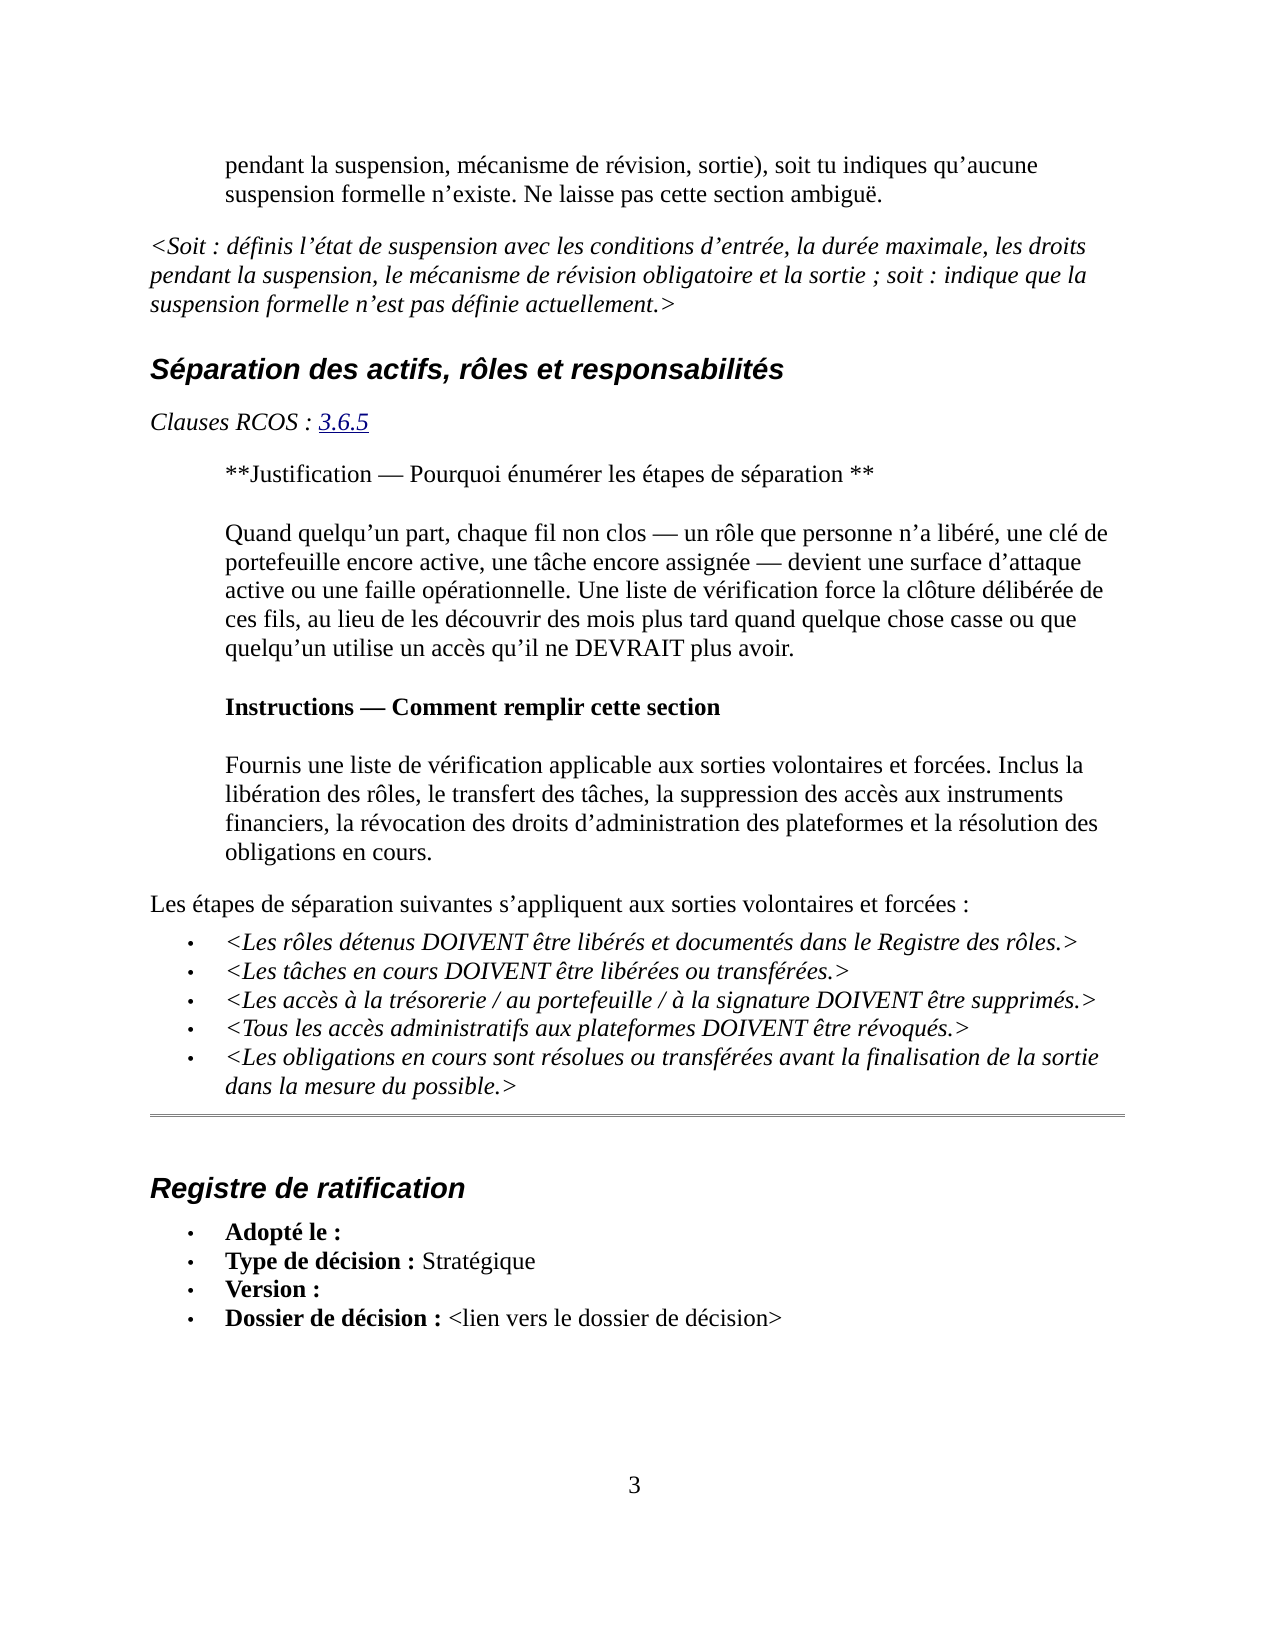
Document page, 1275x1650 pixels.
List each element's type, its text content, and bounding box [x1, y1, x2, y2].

text Instructions — Comment remplir cette section [225, 692, 1125, 721]
list <Les obligations en cours sont résolues ou transférées avant la finalisation de la sortie dans la mesure du possible.> [187, 1042, 1125, 1100]
subtitle Registre de ratification [150, 1171, 1125, 1204]
list Type de décision : Stratégique [187, 1246, 1125, 1274]
text <Soit : définis l’état de suspension avec les conditions d’entrée, la durée maximale, les droits pendant la suspension, le mécanisme de révision obligatoire et la sortie ; soit : indique que la suspension formelle n’est pas définie actuellement.> [150, 231, 1125, 318]
list Version : [187, 1274, 1125, 1303]
list <Les rôles détenus DOIVENT être libérés et documentés dans le Registre des rôles.> [187, 927, 1125, 956]
list <Les accès à la trésorerie / au portefeuille / à la signature DOIVENT être supprimés.> [187, 985, 1125, 1013]
text **Justification — Pourquoi énumérer les étapes de séparation ** [225, 459, 1125, 488]
list Dossier de décision : <lien vers le dossier de décision> [187, 1303, 1125, 1332]
text pendant la suspension, mécanisme de révision, sortie), soit tu indiques qu’aucune suspension formelle n’existe. Ne laisse pas cette section ambiguë. [225, 150, 1125, 207]
text Clauses RCOS : 3.6.5 [150, 407, 1125, 435]
subtitle Séparation des actifs, rôles et responsabilités [150, 352, 1125, 385]
text Les étapes de séparation suivantes s’appliquent aux sorties volontaires et forcées : [150, 889, 1125, 918]
list <Les tâches en cours DOIVENT être libérées ou transférées.> [187, 956, 1125, 985]
text Quand quelqu’un part, chaque fil non clos — un rôle que personne n’a libéré, une clé de portefeuille encore active, une tâche encore assignée — devient une surface d’attaque active ou une faille opérationnelle. Une liste de vérification force la clôture délibérée de ces fils, au lieu de les découvrir des mois plus tard quand quelque chose casse ou que quelqu’un utilise un accès qu’il ne DEVRAIT plus avoir. [225, 518, 1125, 662]
text Fournis une liste de vérification applicable aux sorties volontaires et forcées. Inclus la libération des rôles, le transfert des tâches, la suppression des accès aux instruments financiers, la révocation des droits d’administration des plateformes et la résolution des obligations en cours. [225, 751, 1125, 866]
list Adopté le : [187, 1217, 1125, 1246]
list <Tous les accès administratifs aux plateformes DOIVENT être révoqués.> [187, 1013, 1125, 1042]
